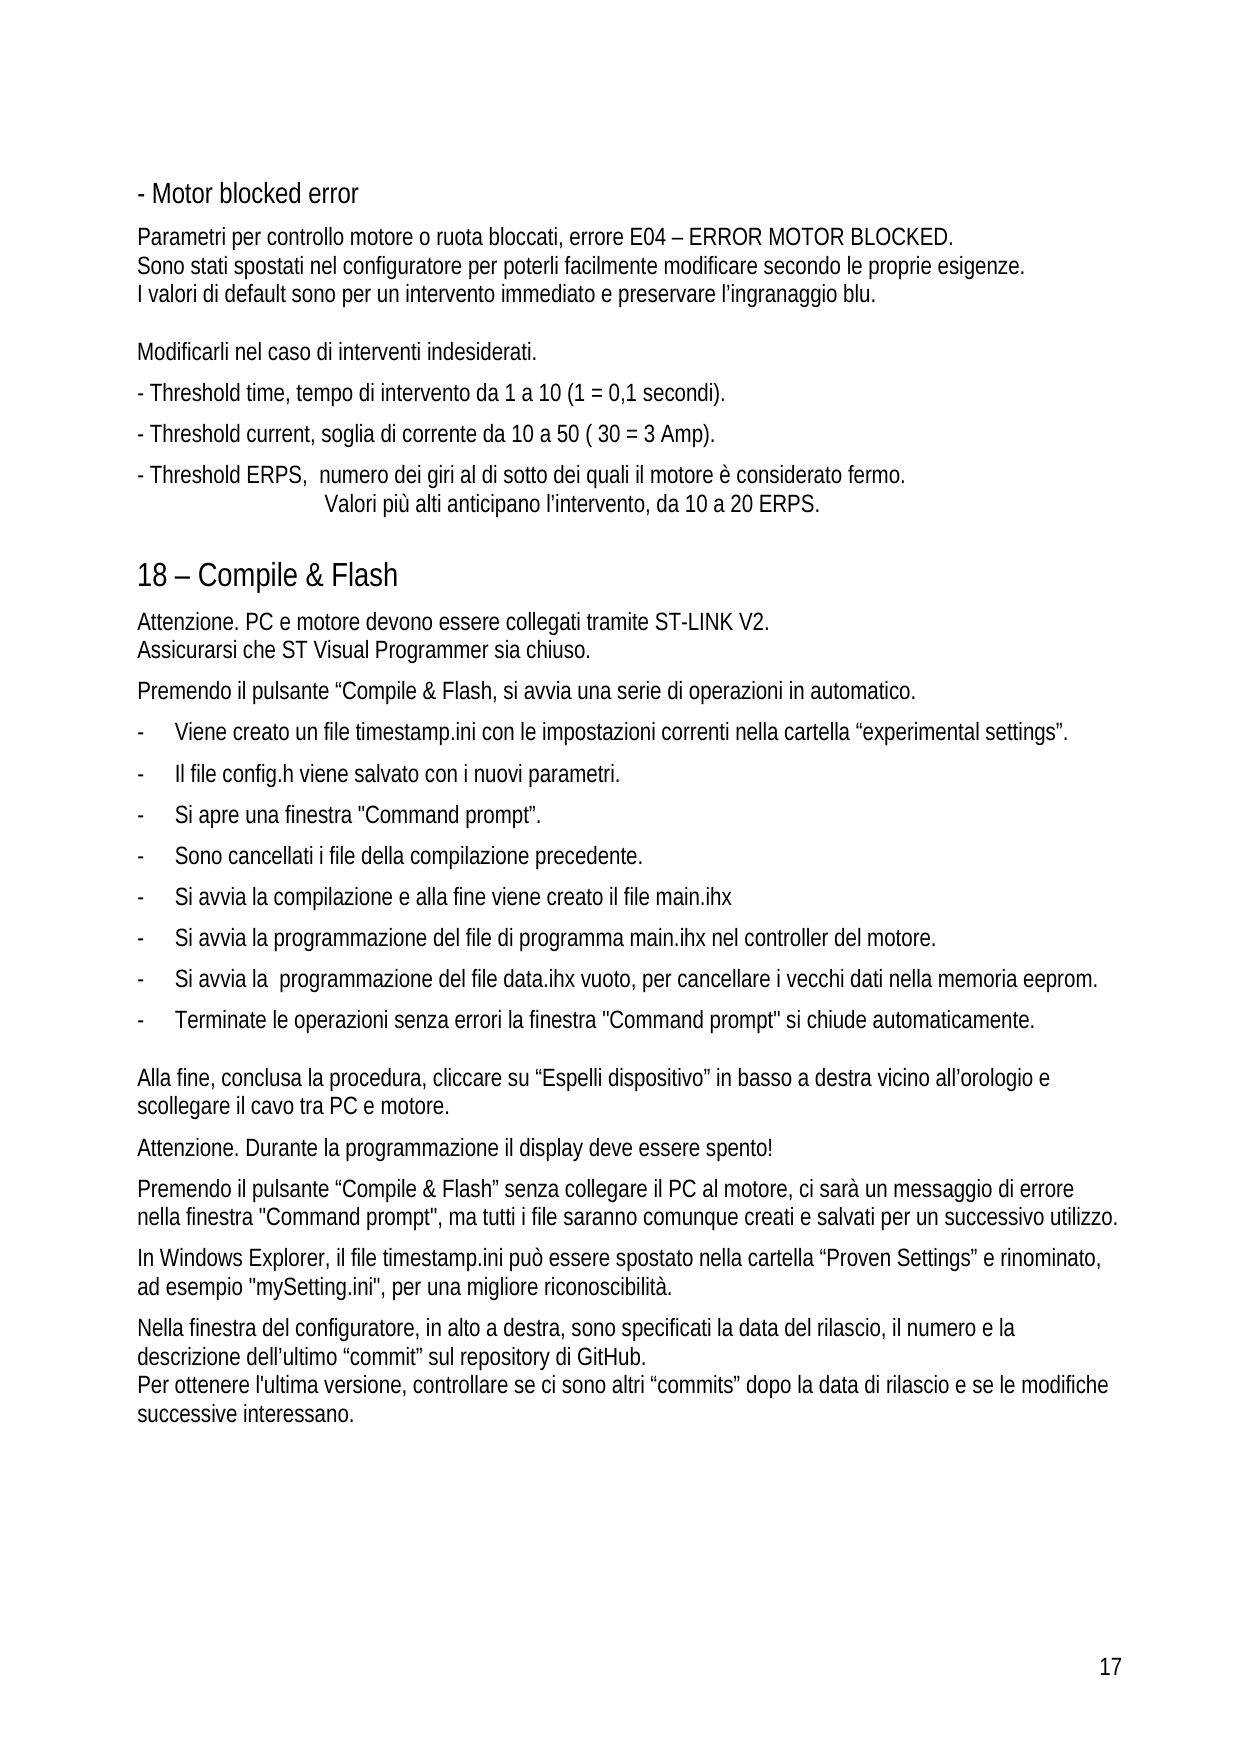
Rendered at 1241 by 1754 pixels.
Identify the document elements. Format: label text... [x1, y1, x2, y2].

text Valori più alti anticipano l’intervento, da 10 a 20 ERPS. [324, 489, 1122, 517]
text Modificarli nel caso di interventi indesiderati. [137, 337, 1122, 365]
list Si apre una finestra "Command prompt”. [137, 800, 1122, 828]
text - Threshold time, tempo di intervento da 1 a 10 (1 = 0,1 secondi). [137, 378, 1122, 407]
text Parametri per controllo motore o ruota bloccati, errore E04 – ERROR MOTOR BLOCKED. [137, 222, 1122, 251]
list Viene creato un file timestamp.ini con le impostazioni correnti nella cartella “experimental settings”. [137, 717, 1122, 746]
text I valori di default sono per un intervento immediato e preservare l’ingranaggio blu. [137, 279, 1122, 308]
list Il file config.h viene salvato con i nuovi parametri. [137, 758, 1122, 787]
text Alla fine, conclusa la procedura, cliccare su “Espelli dispositivo” in basso a destra vicino all’orologio e scollegare il cavo tra PC e motore. [137, 1063, 1122, 1120]
text 18 – Compile & Flash [137, 556, 1122, 594]
text In Windows Explorer, il file timestamp.ini può essere spostato nella cartella “Proven Settings” e rinominato, ad esempio "mySetting.ini", per una migliore riconoscibilità. [137, 1243, 1122, 1301]
list Si avvia la compilazione e alla fine viene creato il file main.ihx [137, 882, 1122, 911]
text Attenzione. Durante la programmazione il display deve essere spento! [137, 1132, 1122, 1161]
text Per ottenere l'ultima versione, controllare se ci sono altri “commits” dopo la data di rilascio e se le modifiche successive interessano. [137, 1371, 1122, 1428]
text Nella finestra del configuratore, in alto a destra, sono specificati la data del rilascio, il numero e la descrizione dell’ultimo “commit” sul repository di GitHub. [137, 1313, 1122, 1371]
text Sono stati spostati nel configuratore per poterli facilmente modificare secondo le proprie esigenze. [137, 251, 1122, 279]
text - Threshold current, soglia di corrente da 10 a 50 ( 30 = 3 Amp). [137, 419, 1122, 448]
text Attenzione. PC e motore devono essere collegati tramite ST-LINK V2. [137, 606, 1122, 635]
list Si avvia la programmazione del file di programma main.ihx nel controller del motore. [137, 923, 1122, 952]
text Premendo il pulsante “Compile & Flash, si avvia una serie di operazioni in automatico. [137, 676, 1122, 705]
list Terminate le operazioni senza errori la finestra "Command prompt" si chiude automaticamente. [137, 1005, 1122, 1034]
list Sono cancellati i file della compilazione precedente. [137, 841, 1122, 869]
text - Threshold ERPS, numero dei giri al di sotto dei quali il motore è considerato fermo. [137, 460, 1122, 489]
text - Motor blocked error [137, 176, 1122, 210]
text Assicurarsi che ST Visual Programmer sia chiuso. [137, 635, 1122, 664]
text Premendo il pulsante “Compile & Flash” senza collegare il PC al motore, ci sarà un messaggio di errore nella finestra "Command prompt", ma tutti i file saranno comunque creati e salvati per un successivo utilizzo. [137, 1174, 1122, 1231]
list Si avvia la programmazione del file data.ihx vuoto, per cancellare i vecchi dati nella memoria eeprom. [137, 964, 1122, 993]
